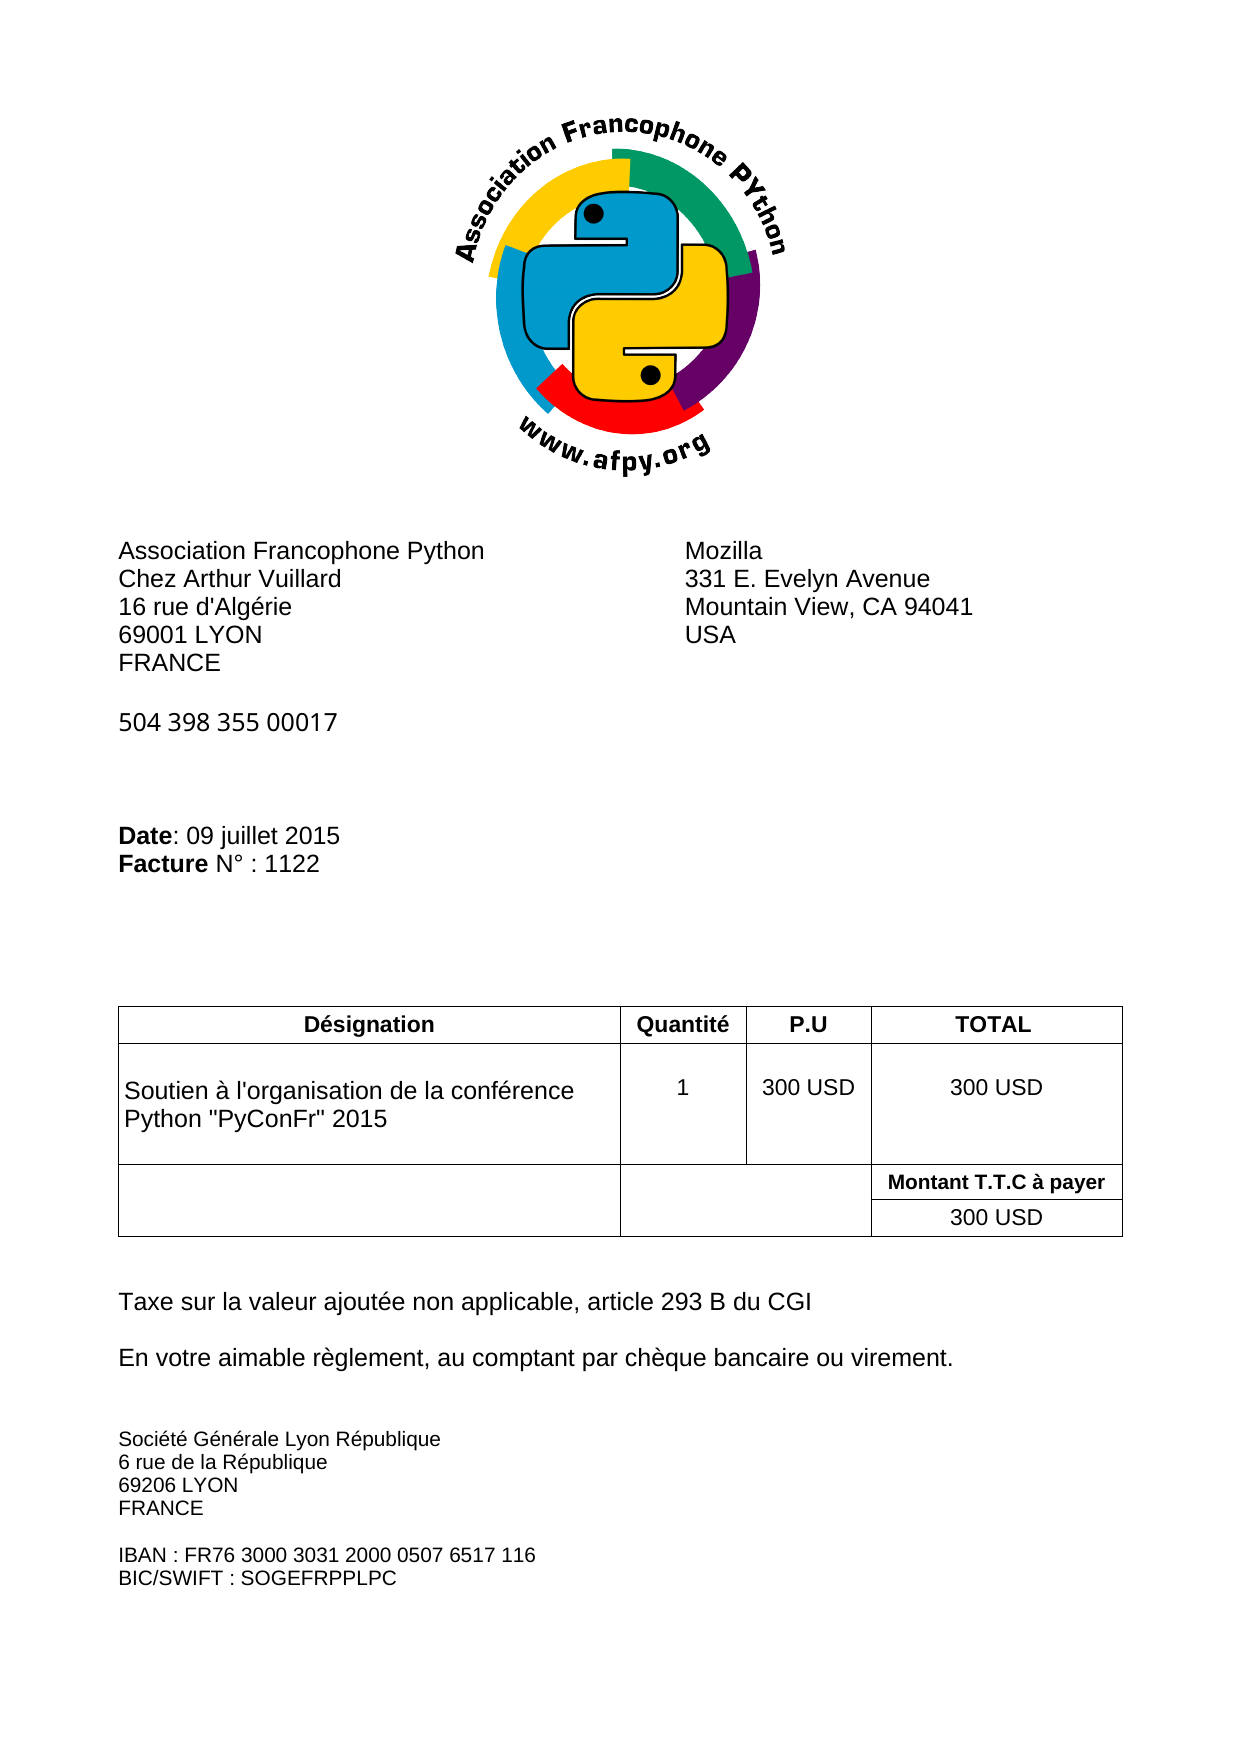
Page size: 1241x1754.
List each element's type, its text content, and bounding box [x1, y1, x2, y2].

text Société Générale Lyon République [118, 1427, 1122, 1451]
table_cell 300 USD [872, 1044, 1122, 1164]
table_cell 1 [621, 1044, 746, 1164]
text FRANCE [118, 1497, 1122, 1520]
table_cell 300 USD [747, 1044, 871, 1164]
table_header Mozilla 331 E. Evelyn Avenue Mountain View, CA 94041 USA [685, 537, 1122, 738]
text 6 rue de la République [118, 1451, 1122, 1474]
text Facture N° : 1122 [118, 850, 1122, 878]
table_header TOTAL [872, 1007, 1122, 1043]
table_header [535, 537, 684, 738]
table_header Montant T.T.C à payer [872, 1165, 1122, 1199]
table_cell 300 USD [872, 1200, 1122, 1236]
text 69206 LYON [118, 1474, 1122, 1497]
table_header Désignation [119, 1007, 620, 1043]
table_header Association Francophone Python Chez Arthur Vuillard 16 rue d'Algérie 69001 LYON FRANCE 504 398 355 00017 [118, 537, 535, 738]
text IBAN : FR76 3000 3031 2000 0507 6517 116 [118, 1543, 1122, 1567]
text Taxe sur la valeur ajoutée non applicable, article 293 B du CGI [118, 1288, 1122, 1316]
table_header P.U [747, 1007, 871, 1043]
table_header [119, 1165, 620, 1236]
text BIC/SWIFT : SOGEFRPPLPC [118, 1567, 1122, 1590]
table_cell Soutien à l'organisation de la conférence Python "PyConFr" 2015 [119, 1044, 620, 1164]
text En votre aimable règlement, au comptant par chèque bancaire ou virement. [118, 1343, 1122, 1371]
text Date: 09 juillet 2015 [118, 822, 1122, 850]
table_header Quantité [621, 1007, 746, 1043]
table_header [621, 1165, 871, 1236]
picture [455, 118, 785, 477]
